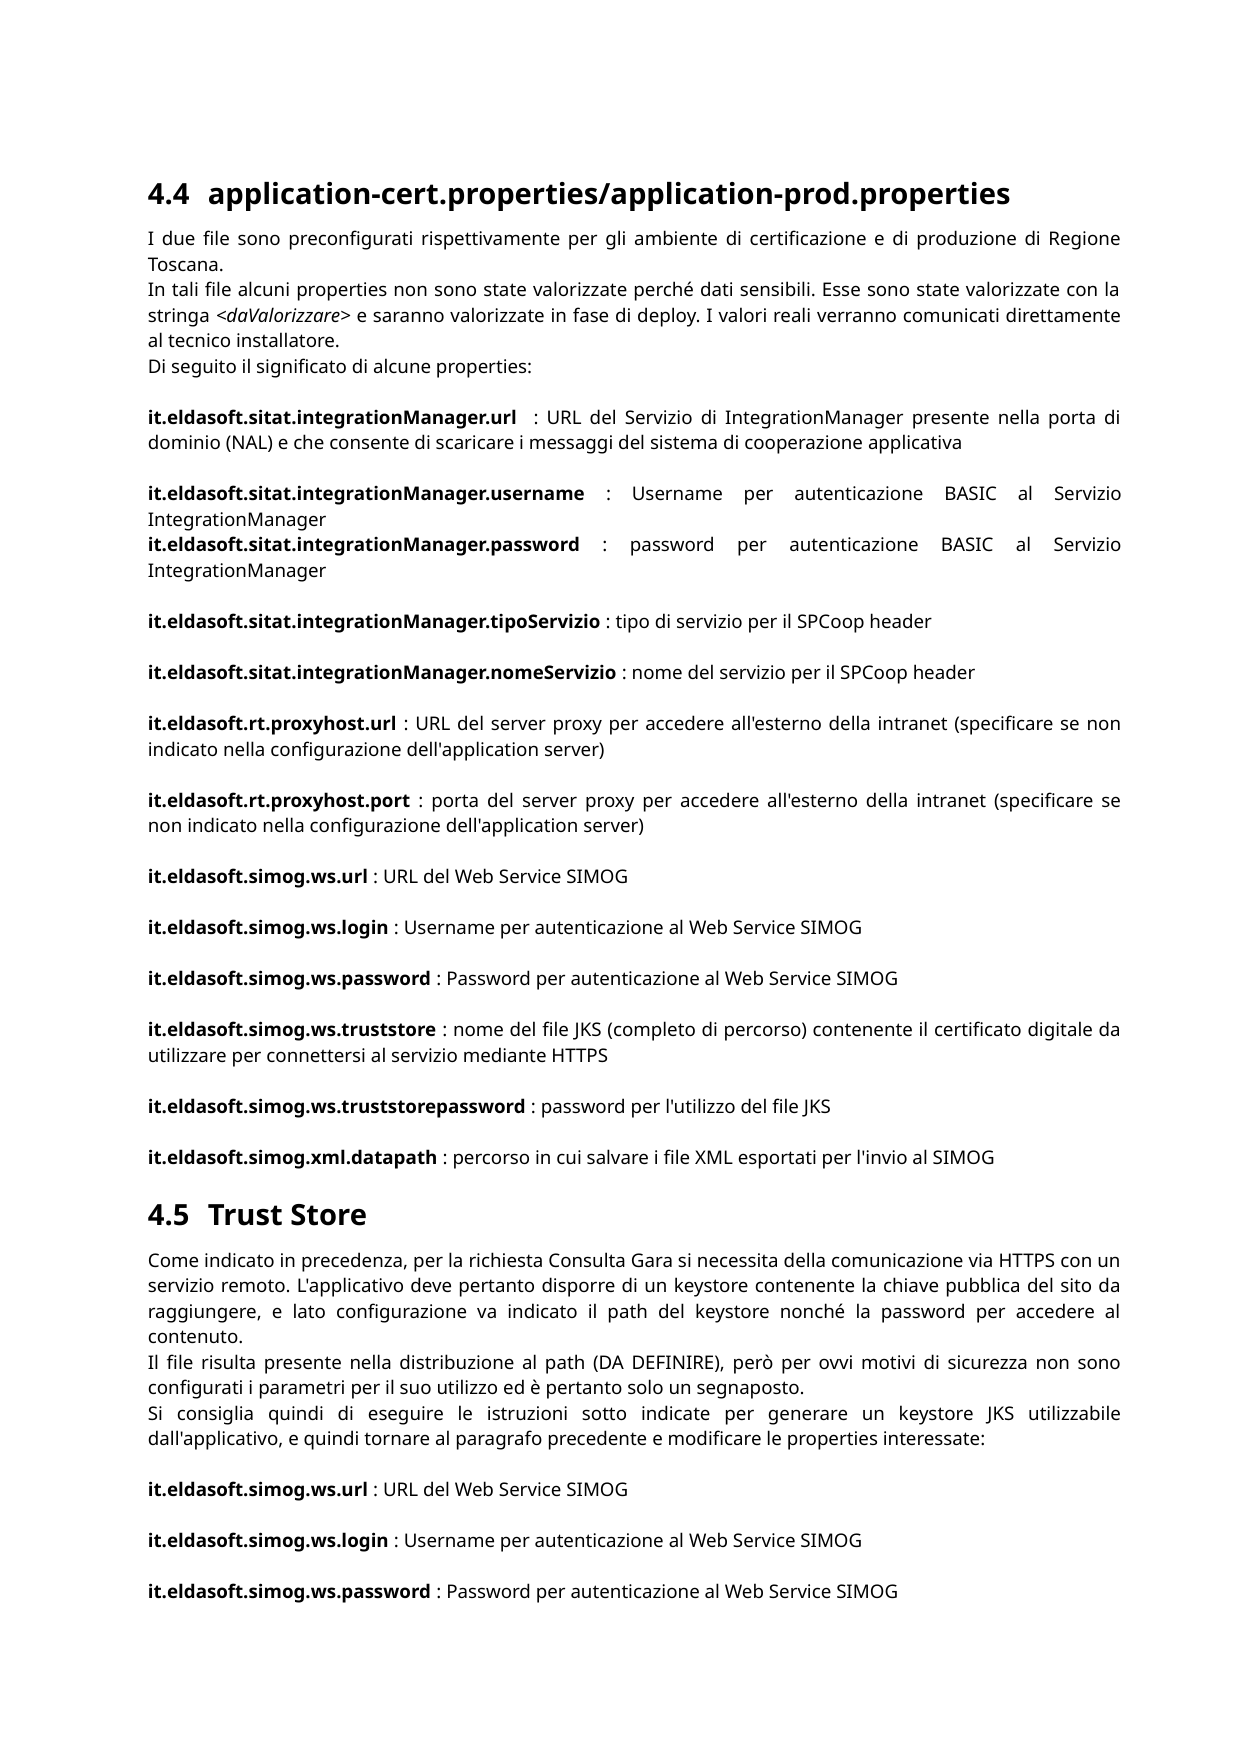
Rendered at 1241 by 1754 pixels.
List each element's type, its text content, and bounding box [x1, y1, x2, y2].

text In tali file alcuni properties non sono state valorizzate perché dati sensibili. Esse sono state valorizzate con la stringa <daValorizzare> e saranno valorizzate in fase di deploy. I valori reali verranno comunicati direttamente al tecnico installatore. [148, 276, 1122, 353]
text it.eldasoft.simog.ws.truststorepassword : password per l'utilizzo del file JKS [148, 1093, 1122, 1119]
subtitle Trust Store [148, 1195, 1122, 1234]
text it.eldasoft.simog.ws.password : Password per autenticazione al Web Service SIMOG [148, 1579, 1122, 1604]
text it.eldasoft.sitat.integrationManager.username : Username per autenticazione BASIC al Servizio IntegrationManager [148, 481, 1122, 532]
text it.eldasoft.simog.ws.url : URL del Web Service SIMOG [148, 1477, 1122, 1502]
text it.eldasoft.simog.ws.password : Password per autenticazione al Web Service SIMOG [148, 966, 1122, 991]
text I due file sono preconfigurati rispettivamente per gli ambiente di certificazione e di produzione di Regione Toscana. [148, 225, 1122, 276]
text it.eldasoft.simog.ws.login : Username per autenticazione al Web Service SIMOG [148, 914, 1122, 940]
text Di seguito il significato di alcune properties: [148, 353, 1122, 378]
text Come indicato in precedenza, per la richiesta Consulta Gara si necessita della comunicazione via HTTPS con un servizio remoto. L'applicativo deve pertanto disporre di un keystore contenente la chiave pubblica del sito da raggiungere, e lato configurazione va indicato il path del keystore nonché la password per accedere al contenuto. [148, 1247, 1122, 1349]
text it.eldasoft.rt.proxyhost.port : porta del server proxy per accedere all'esterno della intranet (specificare se non indicato nella configurazione dell'application server) [148, 787, 1122, 838]
text it.eldasoft.sitat.integrationManager.url : URL del Servizio di IntegrationManager presente nella porta di dominio (NAL) e che consente di scaricare i messaggi del sistema di cooperazione applicativa [148, 404, 1122, 455]
text it.eldasoft.simog.ws.login : Username per autenticazione al Web Service SIMOG [148, 1528, 1122, 1553]
subtitle application-cert.properties/application-prod.properties [148, 173, 1122, 213]
text it.eldasoft.simog.ws.truststore : nome del file JKS (completo di percorso) contenente il certificato digitale da utilizzare per connettersi al servizio mediante HTTPS [148, 1017, 1122, 1068]
text Si consiglia quindi di eseguire le istruzioni sotto indicate per generare un keystore JKS utilizzabile dall'applicativo, e quindi tornare al paragrafo precedente e modificare le properties interessate: [148, 1400, 1122, 1451]
text it.eldasoft.sitat.integrationManager.tipoServizio : tipo di servizio per il SPCoop header [148, 608, 1122, 634]
text Il file risulta presente nella distribuzione al path (DA DEFINIRE), però per ovvi motivi di sicurezza non sono configurati i parametri per il suo utilizzo ed è pertanto solo un segnaposto. [148, 1349, 1122, 1400]
text it.eldasoft.rt.proxyhost.url : URL del server proxy per accedere all'esterno della intranet (specificare se non indicato nella configurazione dell'application server) [148, 710, 1122, 761]
text it.eldasoft.simog.xml.datapath : percorso in cui salvare i file XML esportati per l'invio al SIMOG [148, 1144, 1122, 1170]
text it.eldasoft.sitat.integrationManager.nomeServizio : nome del servizio per il SPCoop header [148, 659, 1122, 685]
text it.eldasoft.sitat.integrationManager.password : password per autenticazione BASIC al Servizio IntegrationManager [148, 532, 1122, 583]
text it.eldasoft.simog.ws.url : URL del Web Service SIMOG [148, 863, 1122, 889]
